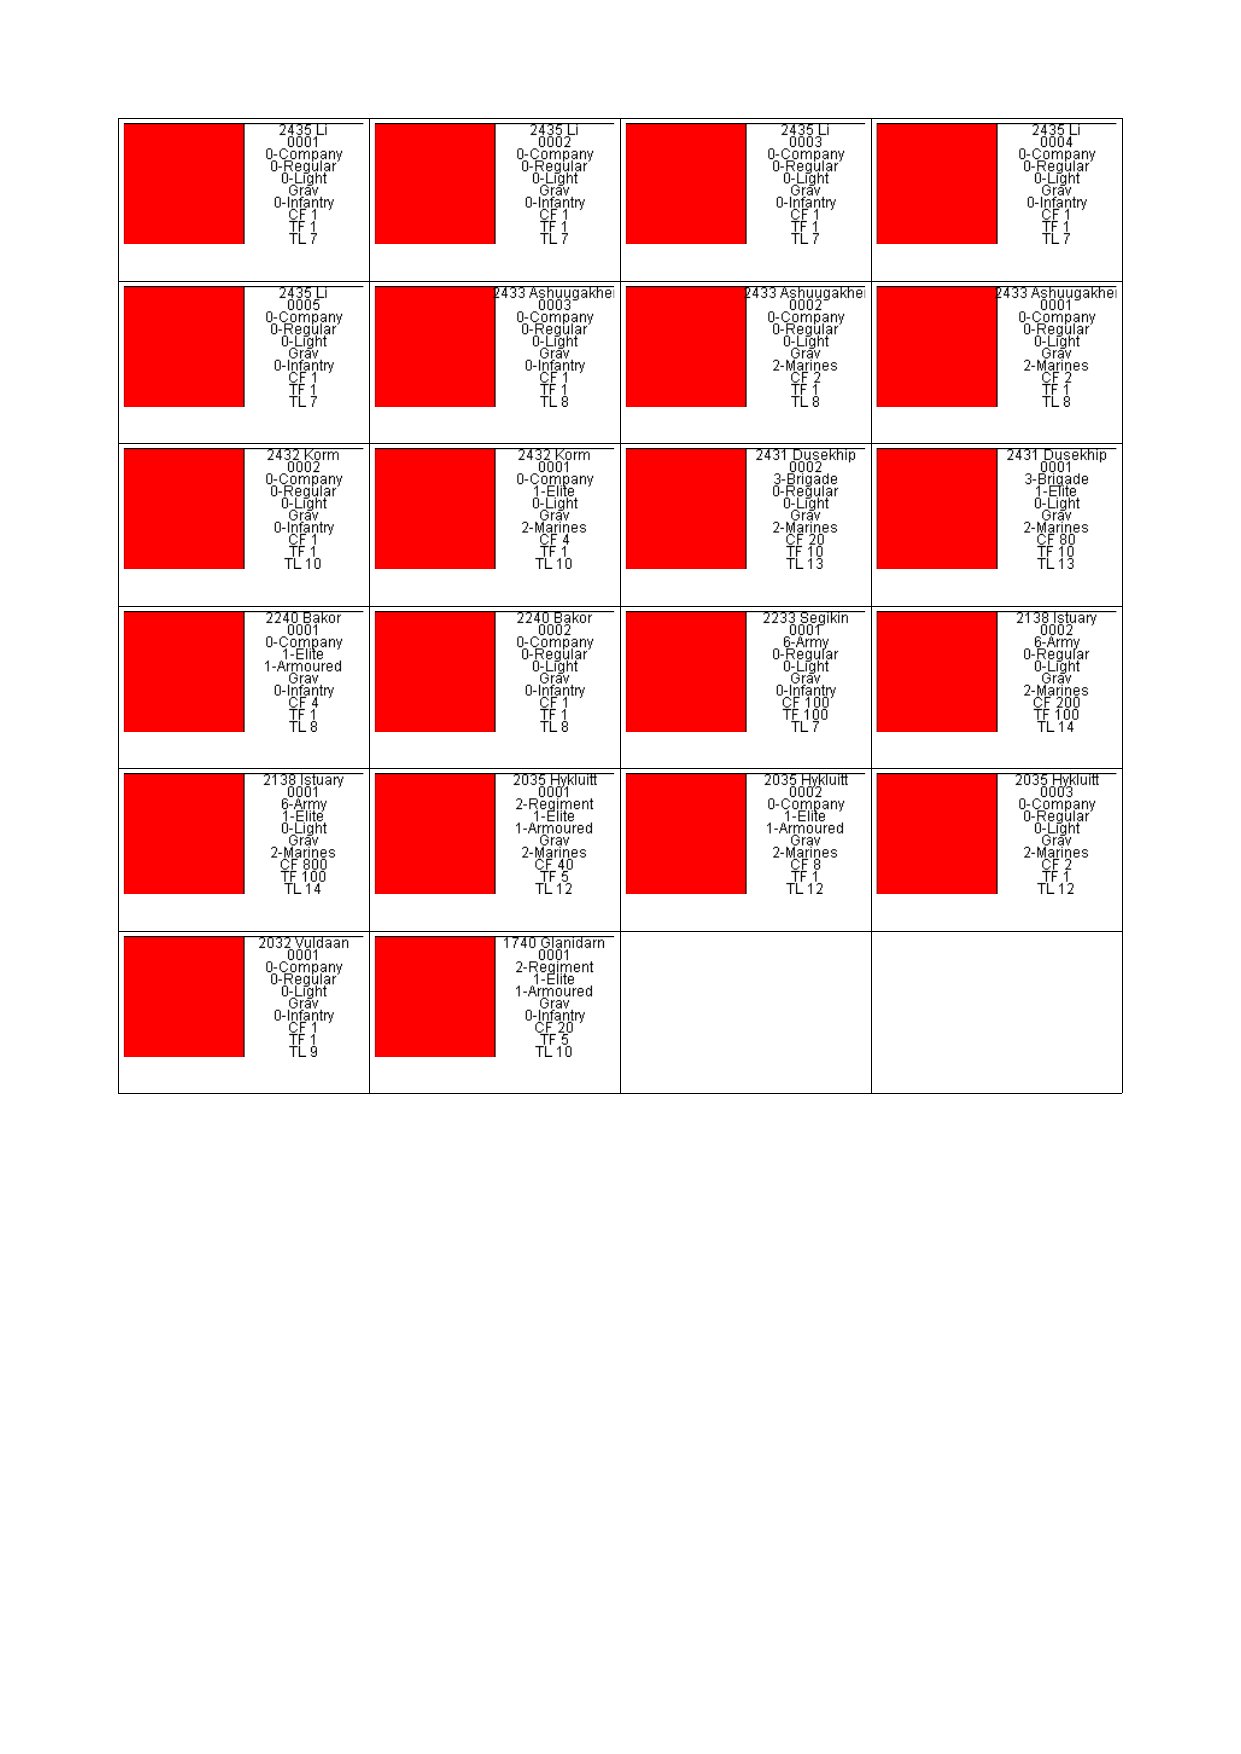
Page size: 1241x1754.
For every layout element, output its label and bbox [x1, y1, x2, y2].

picture [876, 611, 1117, 732]
table_cell [872, 769, 1122, 931]
table_cell [872, 607, 1122, 768]
table_cell [370, 769, 620, 931]
picture [625, 611, 866, 732]
picture [374, 773, 615, 894]
table_cell [621, 769, 871, 931]
picture [876, 123, 1117, 244]
picture [374, 123, 615, 244]
picture [123, 123, 364, 244]
picture [123, 286, 364, 407]
picture [876, 286, 1117, 407]
table_cell [621, 282, 871, 443]
picture [123, 448, 364, 569]
picture [374, 448, 615, 569]
table_header [370, 119, 620, 281]
table_cell [119, 607, 369, 768]
table_cell [119, 282, 369, 443]
picture [625, 123, 866, 244]
table_cell [370, 444, 620, 606]
table_cell [872, 444, 1122, 606]
table_cell [370, 282, 620, 443]
picture [374, 286, 615, 407]
picture [123, 611, 364, 732]
table_header [119, 119, 369, 281]
table_header [872, 119, 1122, 281]
table_cell [621, 932, 871, 1093]
table_cell [621, 607, 871, 768]
picture [876, 773, 1117, 894]
picture [625, 773, 866, 894]
table_cell [370, 607, 620, 768]
picture [374, 611, 615, 732]
table_cell [119, 444, 369, 606]
picture [374, 936, 615, 1057]
table_header [621, 119, 871, 281]
table_cell [119, 932, 369, 1093]
picture [625, 448, 866, 569]
table_cell [872, 932, 1122, 1093]
picture [625, 286, 866, 407]
table_cell [119, 769, 369, 931]
picture [123, 936, 364, 1057]
table_cell [872, 282, 1122, 443]
table_cell [370, 932, 620, 1093]
picture [876, 448, 1117, 569]
picture [123, 773, 364, 894]
table_cell [621, 444, 871, 606]
